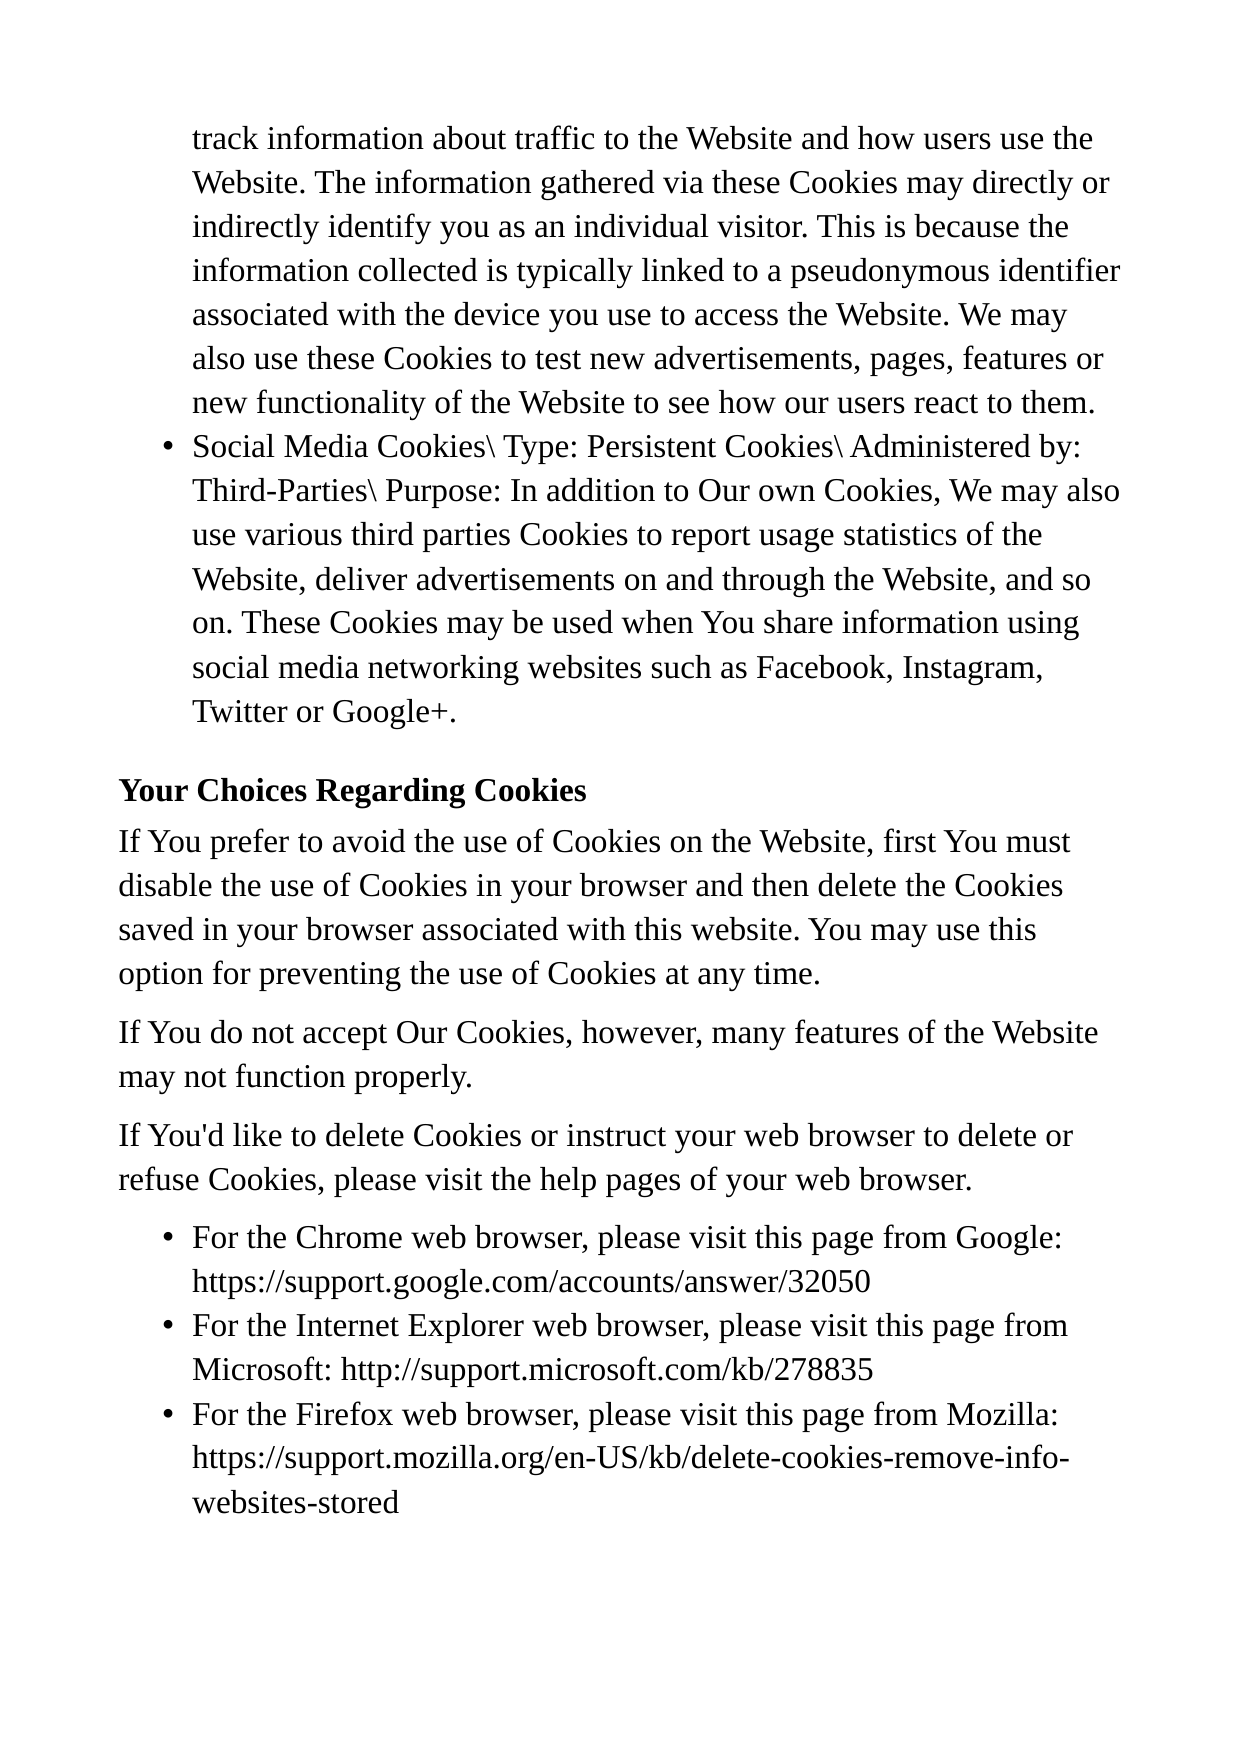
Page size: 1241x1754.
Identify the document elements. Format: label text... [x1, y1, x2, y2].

list Social Media Cookies\ Type: Persistent Cookies\ Administered by: Third-Parties\ Purpose: In addition to Our own Cookies, We may also use various third parties Cookies to report usage statistics of the Website, deliver advertisements on and through the Website, and so on. These Cookies may be used when You share information using social media networking websites such as Facebook, Instagram, Twitter or Google+. [162, 427, 1122, 729]
list For the Internet Explorer web browser, please visit this page from Microsoft: http://support.microsoft.com/kb/278835 [162, 1306, 1122, 1388]
text If You'd like to delete Cookies or instruct your web browser to delete or refuse Cookies, please visit the help pages of your web browser. [118, 1115, 1122, 1197]
list For the Firefox web browser, please visit this page from Mozilla: https://support.mozilla.org/en-US/kb/delete-cookies-remove-info-websites-stored [162, 1394, 1122, 1520]
list track information about traffic to the Website and how users use the Website. The information gathered via these Cookies may directly or indirectly identify you as an individual visitor. This is because the information collected is typically linked to a pseudonymous identifier associated with the device you use to access the Website. We may also use these Cookies to test new advertisements, pages, features or new functionality of the Website to see how our users react to them. [162, 118, 1122, 421]
list For the Chrome web browser, please visit this page from Google: https://support.google.com/accounts/answer/32050 [162, 1217, 1122, 1300]
subtitle Your Choices Regarding Cookies [118, 770, 1122, 809]
text If You do not accept Our Cookies, however, many features of the Website may not function properly. [118, 1012, 1122, 1094]
text If You prefer to avoid the use of Cookies on the Website, first You must disable the use of Cookies in your browser and then delete the Cookies saved in your browser associated with this website. You may use this option for preventing the use of Cookies at any time. [118, 821, 1122, 992]
